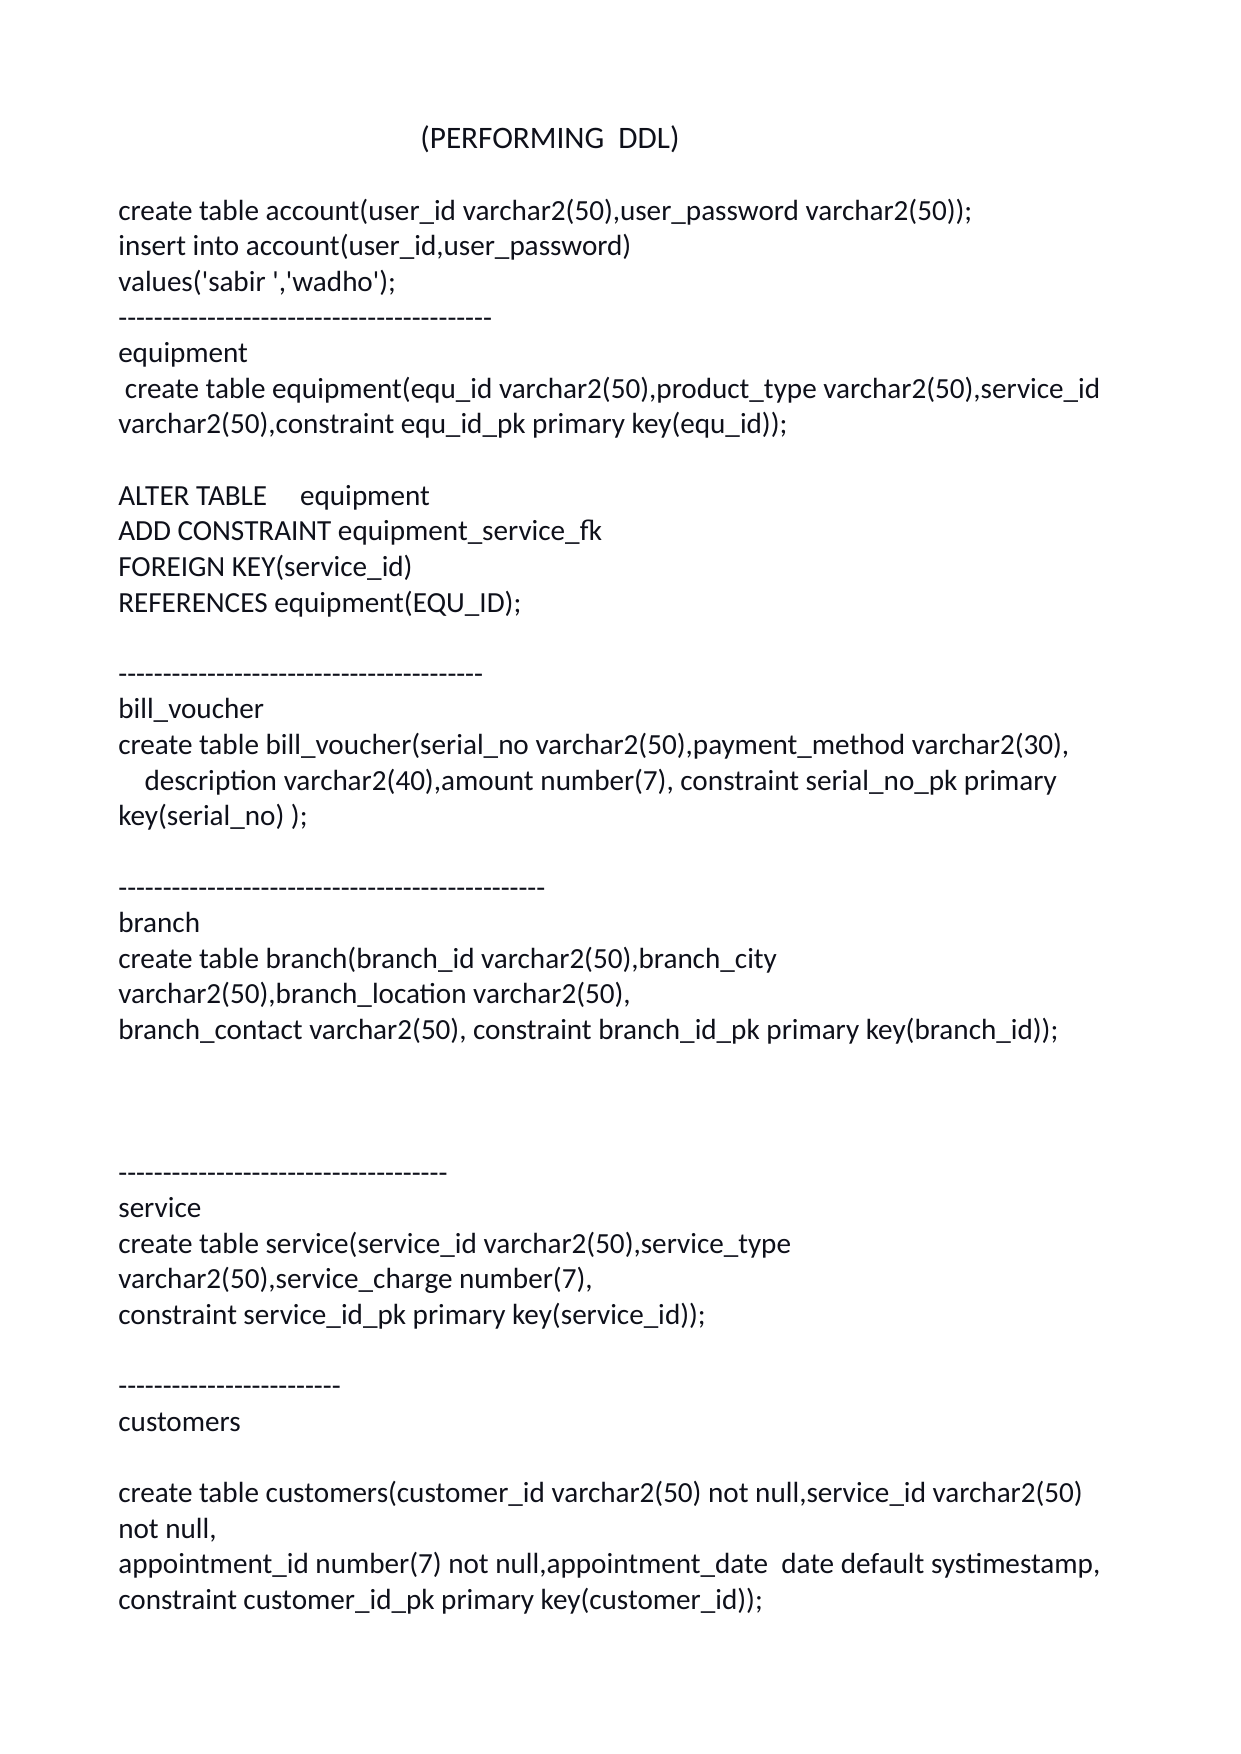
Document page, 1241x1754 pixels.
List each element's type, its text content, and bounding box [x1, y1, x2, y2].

text ------------------------- [118, 1367, 1122, 1403]
text branch [118, 904, 1122, 940]
text constraint service_id_pk primary key(service_id)); [118, 1296, 1122, 1332]
text values('sabir ','wadho'); [118, 263, 1122, 299]
text create table service(service_id varchar2(50),service_type varchar2(50),service_charge number(7), [118, 1225, 1122, 1296]
text constraint customer_id_pk primary key(customer_id)); [118, 1581, 1122, 1617]
text (PERFORMING DDL) [118, 118, 1122, 156]
text create table customers(customer_id varchar2(50) not null,service_id varchar2(50) not null, [118, 1474, 1122, 1546]
text equipment [118, 334, 1122, 370]
text ------------------------------------- [118, 1154, 1122, 1189]
text ALTER TABLE equipment [118, 477, 1122, 512]
text appointment_id number(7) not null,appointment_date date default systimestamp, [118, 1546, 1122, 1581]
text ADD CONSTRAINT equipment_service_fk [118, 512, 1122, 548]
text create table bill_voucher(serial_no varchar2(50),payment_method varchar2(30), [118, 726, 1122, 762]
text create table equipment(equ_id varchar2(50),product_type varchar2(50),service_id varchar2(50),constraint equ_id_pk primary key(equ_id)); [118, 370, 1122, 441]
text FOREIGN KEY(service_id) [118, 548, 1122, 584]
text customers [118, 1403, 1122, 1439]
text ----------------------------------------- [118, 655, 1122, 691]
text service [118, 1189, 1122, 1225]
text create table branch(branch_id varchar2(50),branch_city varchar2(50),branch_location varchar2(50), [118, 940, 1122, 1011]
text insert into account(user_id,user_password) [118, 227, 1122, 263]
text ------------------------------------------------ [118, 869, 1122, 904]
text ------------------------------------------ [118, 299, 1122, 334]
text bill_voucher [118, 691, 1122, 726]
text description varchar2(40),amount number(7), constraint serial_no_pk primary key(serial_no) ); [118, 762, 1122, 833]
text create table account(user_id varchar2(50),user_password varchar2(50)); [118, 192, 1122, 227]
text REFERENCES equipment(EQU_ID); [118, 584, 1122, 619]
text branch_contact varchar2(50), constraint branch_id_pk primary key(branch_id)); [118, 1011, 1122, 1047]
